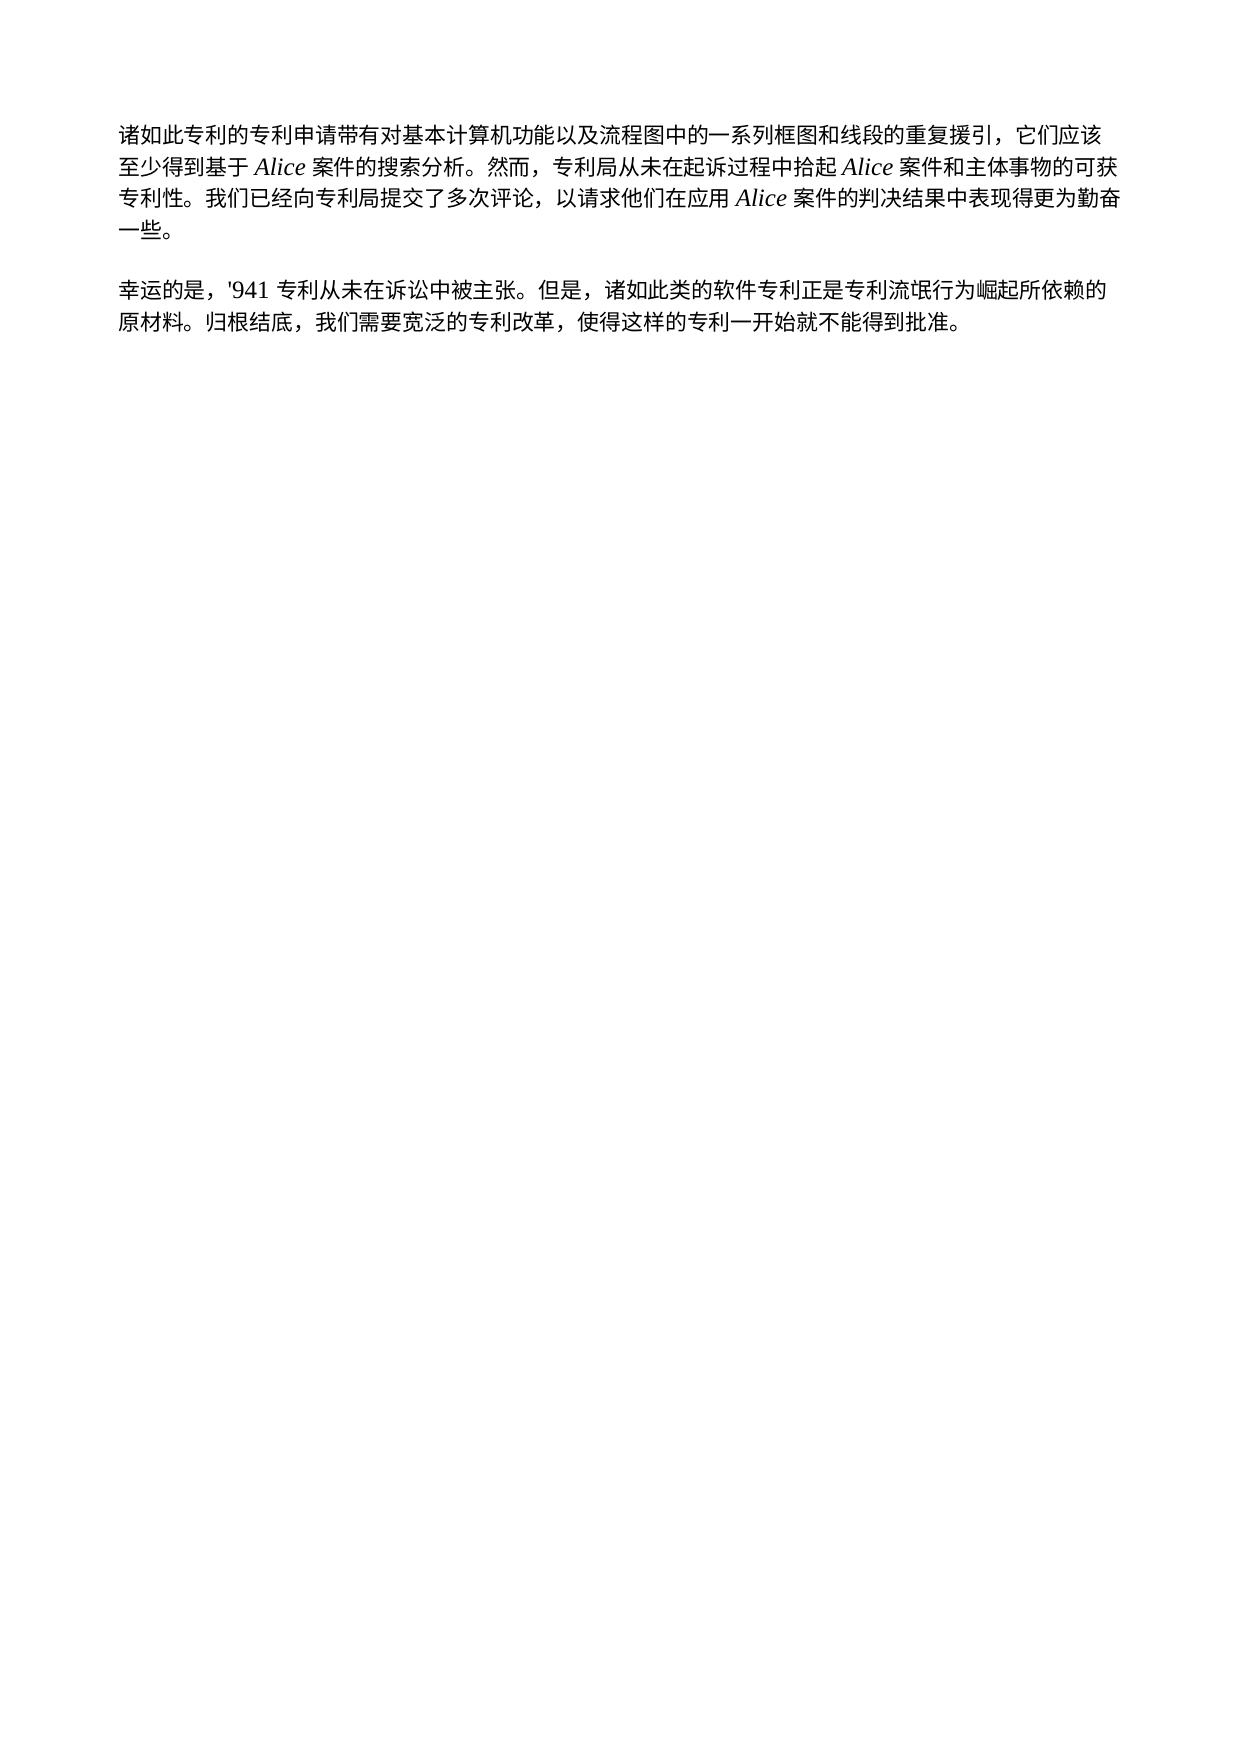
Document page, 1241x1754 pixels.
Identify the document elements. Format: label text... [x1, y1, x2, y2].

text 幸运的是，'941 专利从未在诉讼中被主张。但是，诸如此类的软件专利正是专利流氓行为崛起所依赖的原材料。归根结底，我们需要宽泛的专利改革，使得这样的专利一开始就不能得到批准。 [118, 273, 1122, 337]
text 诸如此专利的专利申请带有对基本计算机功能以及流程图中的一系列框图和线段的重复援引，它们应该至少得到基于 Alice 案件的搜索分析。然而，专利局从未在起诉过程中拾起 Alice 案件和主体事物的可获专利性。我们已经向专利局提交了多次评论，以请求他们在应用 Alice 案件的判决结果中表现得更为勤奋一些。 [118, 118, 1122, 245]
